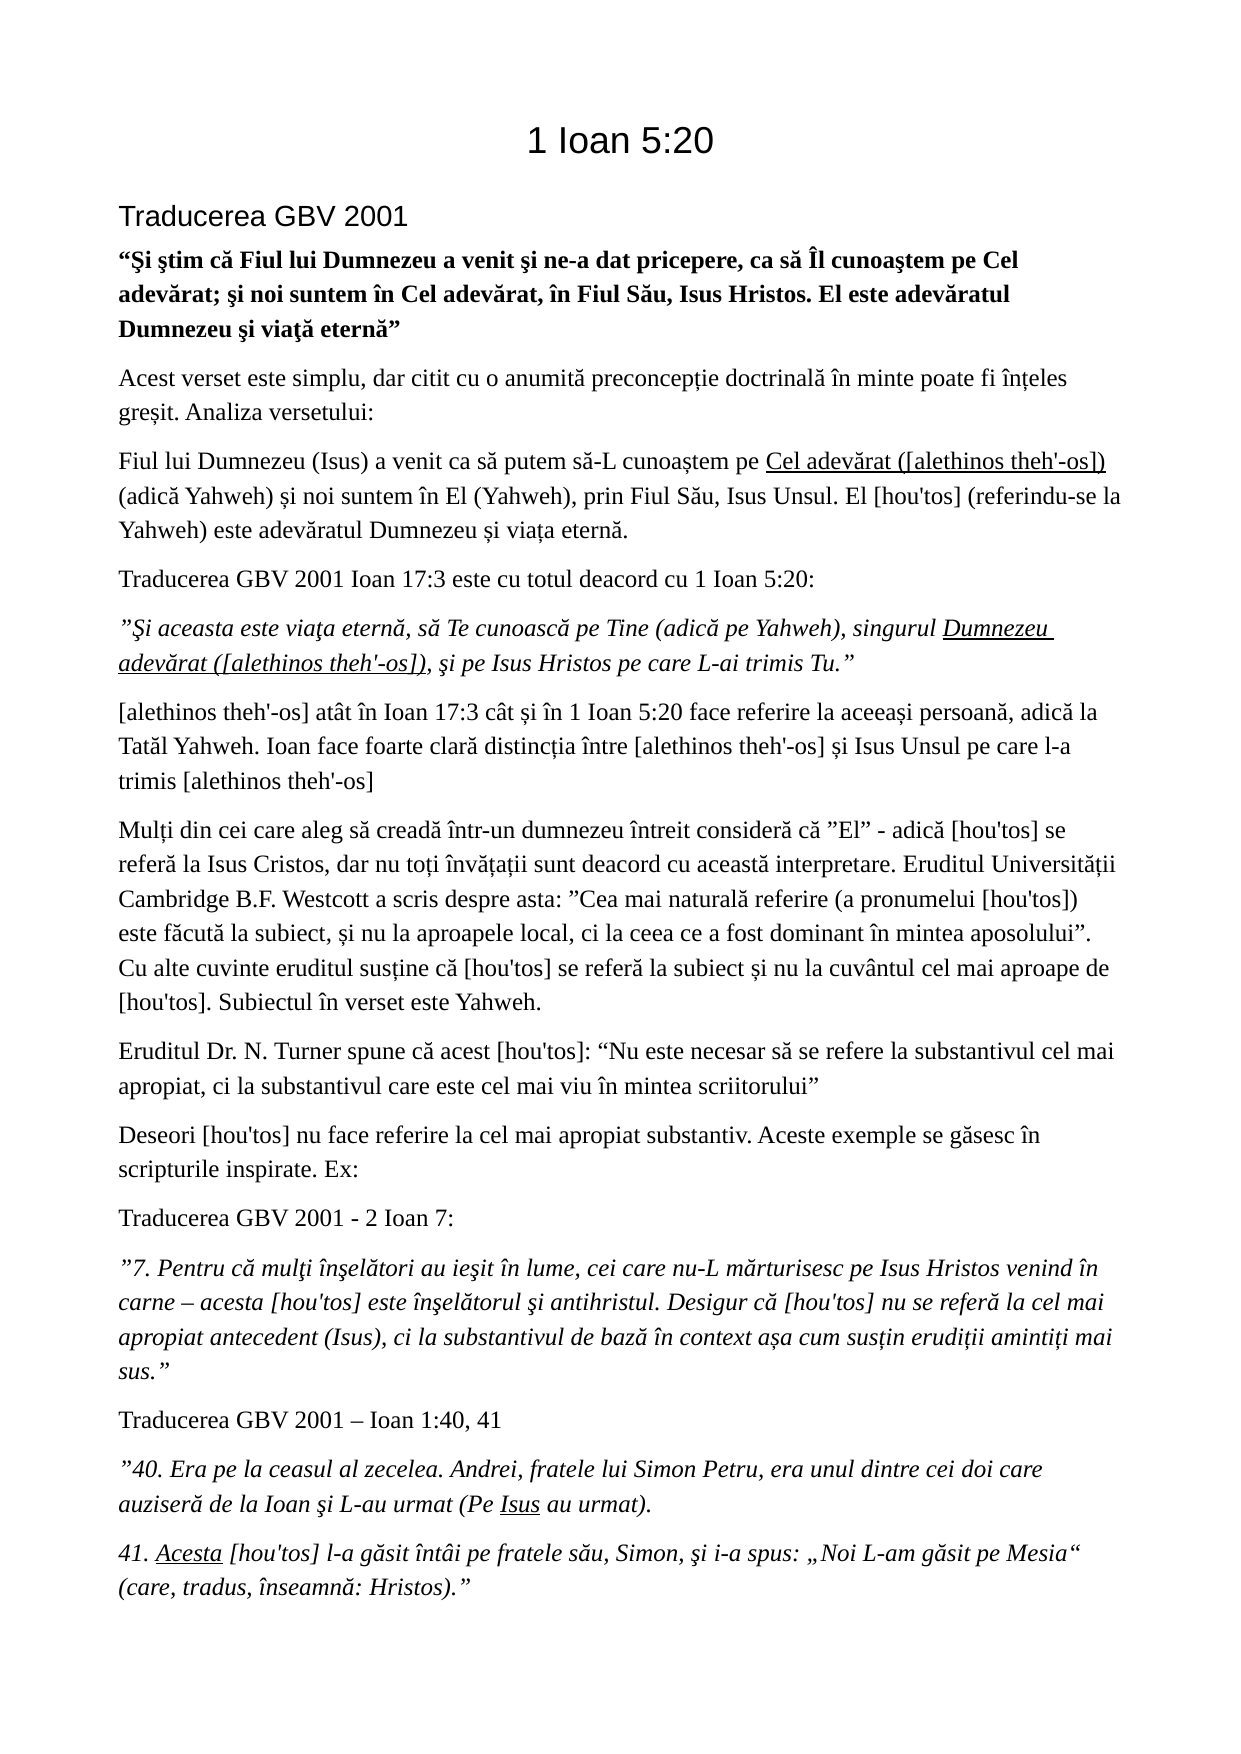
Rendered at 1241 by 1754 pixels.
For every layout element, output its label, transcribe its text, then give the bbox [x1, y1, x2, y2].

text [alethinos theh'-os] atât în Ioan 17:3 cât și în 1 Ioan 5:20 face referire la aceeași persoană, adică la Tatăl Yahweh. Ioan face foarte clară distincția între [alethinos theh'-os] și Isus Unsul pe care l-a trimis [alethinos theh'-os] [118, 697, 1122, 795]
subtitle 1 Ioan 5:20 [118, 118, 1122, 161]
text ”7. Pentru că mulţi înşelători au ieşit în lume, cei care nu-L mărturisesc pe Isus Hristos venind în carne – acesta [hou'tos] este înşelătorul şi antihristul. Desigur că [hou'tos] nu se referă la cel mai apropiat antecedent (Isus), ci la substantivul de bază în context așa cum susțin erudiții amintiți mai sus.” [118, 1253, 1122, 1385]
text ”40. Era pe la ceasul al zecelea. Andrei, fratele lui Simon Petru, era unul dintre cei doi care auziseră de la Ioan şi L-au urmat (Pe Isus au urmat). [118, 1454, 1122, 1517]
text Traducerea GBV 2001 – Ioan 1:40, 41 [118, 1405, 1122, 1434]
subtitle Traducerea GBV 2001 [118, 199, 1122, 232]
text Eruditul Dr. N. Turner spune că acest [hou'tos]: “Nu este necesar să se refere la substantivul cel mai apropiat, ci la substantivul care este cel mai viu în mintea scriitorului” [118, 1036, 1122, 1100]
text Mulți din cei care aleg să creadă într-un dumnezeu întreit consideră că ”El” - adică [hou'tos] se referă la Isus Cristos, dar nu toți învățații sunt deacord cu această interpretare. Eruditul Universității Cambridge B.F. Westcott a scris despre asta: ”Cea mai naturală referire (a pronumelui [hou'tos]) este făcută la subiect, și nu la aproapele local, ci la ceea ce a fost dominant în mintea aposolului”. Cu alte cuvinte eruditul susține că [hou'tos] se referă la subiect și nu la cuvântul cel mai aproape de [hou'tos]. Subiectul în verset este Yahweh. [118, 815, 1122, 1016]
text Deseori [hou'tos] nu face referire la cel mai apropiat substantiv. Aceste exemple se găsesc în scripturile inspirate. Ex: [118, 1120, 1122, 1183]
text ”Şi aceasta este viaţa eternă, să Te cunoască pe Tine (adică pe Yahweh), singurul Dumnezeu adevărat ([alethinos theh'-os]), şi pe Isus Hristos pe care L-ai trimis Tu.” [118, 613, 1122, 677]
text Fiul lui Dumnezeu (Isus) a venit ca să putem să-L cunoaștem pe Cel adevărat ([alethinos theh'-os]) (adică Yahweh) și noi suntem în El (Yahweh), prin Fiul Său, Isus Unsul. El [hou'tos] (referindu-se la Yahweh) este adevăratul Dumnezeu și viața eternă. [118, 446, 1122, 544]
text “Şi ştim că Fiul lui Dumnezeu a venit şi ne-a dat pricepere, ca să Îl cunoaştem pe Cel adevărat; şi noi suntem în Cel adevărat, în Fiul Său, Isus Hristos. El este adevăratul Dumnezeu şi viaţă eternă” [118, 245, 1122, 342]
text Traducerea GBV 2001 - 2 Ioan 7: [118, 1203, 1122, 1232]
text Traducerea GBV 2001 Ioan 17:3 este cu totul deacord cu 1 Ioan 5:20: [118, 564, 1122, 593]
text Acest verset este simplu, dar citit cu o anumită preconcepție doctrinală în minte poate fi înțeles greșit. Analiza versetului: [118, 363, 1122, 426]
text 41. Acesta [hou'tos] l-a găsit întâi pe fratele său, Simon, şi i-a spus: „Noi L-am găsit pe Mesia“ (care, tradus, înseamnă: Hristos).” [118, 1538, 1122, 1601]
